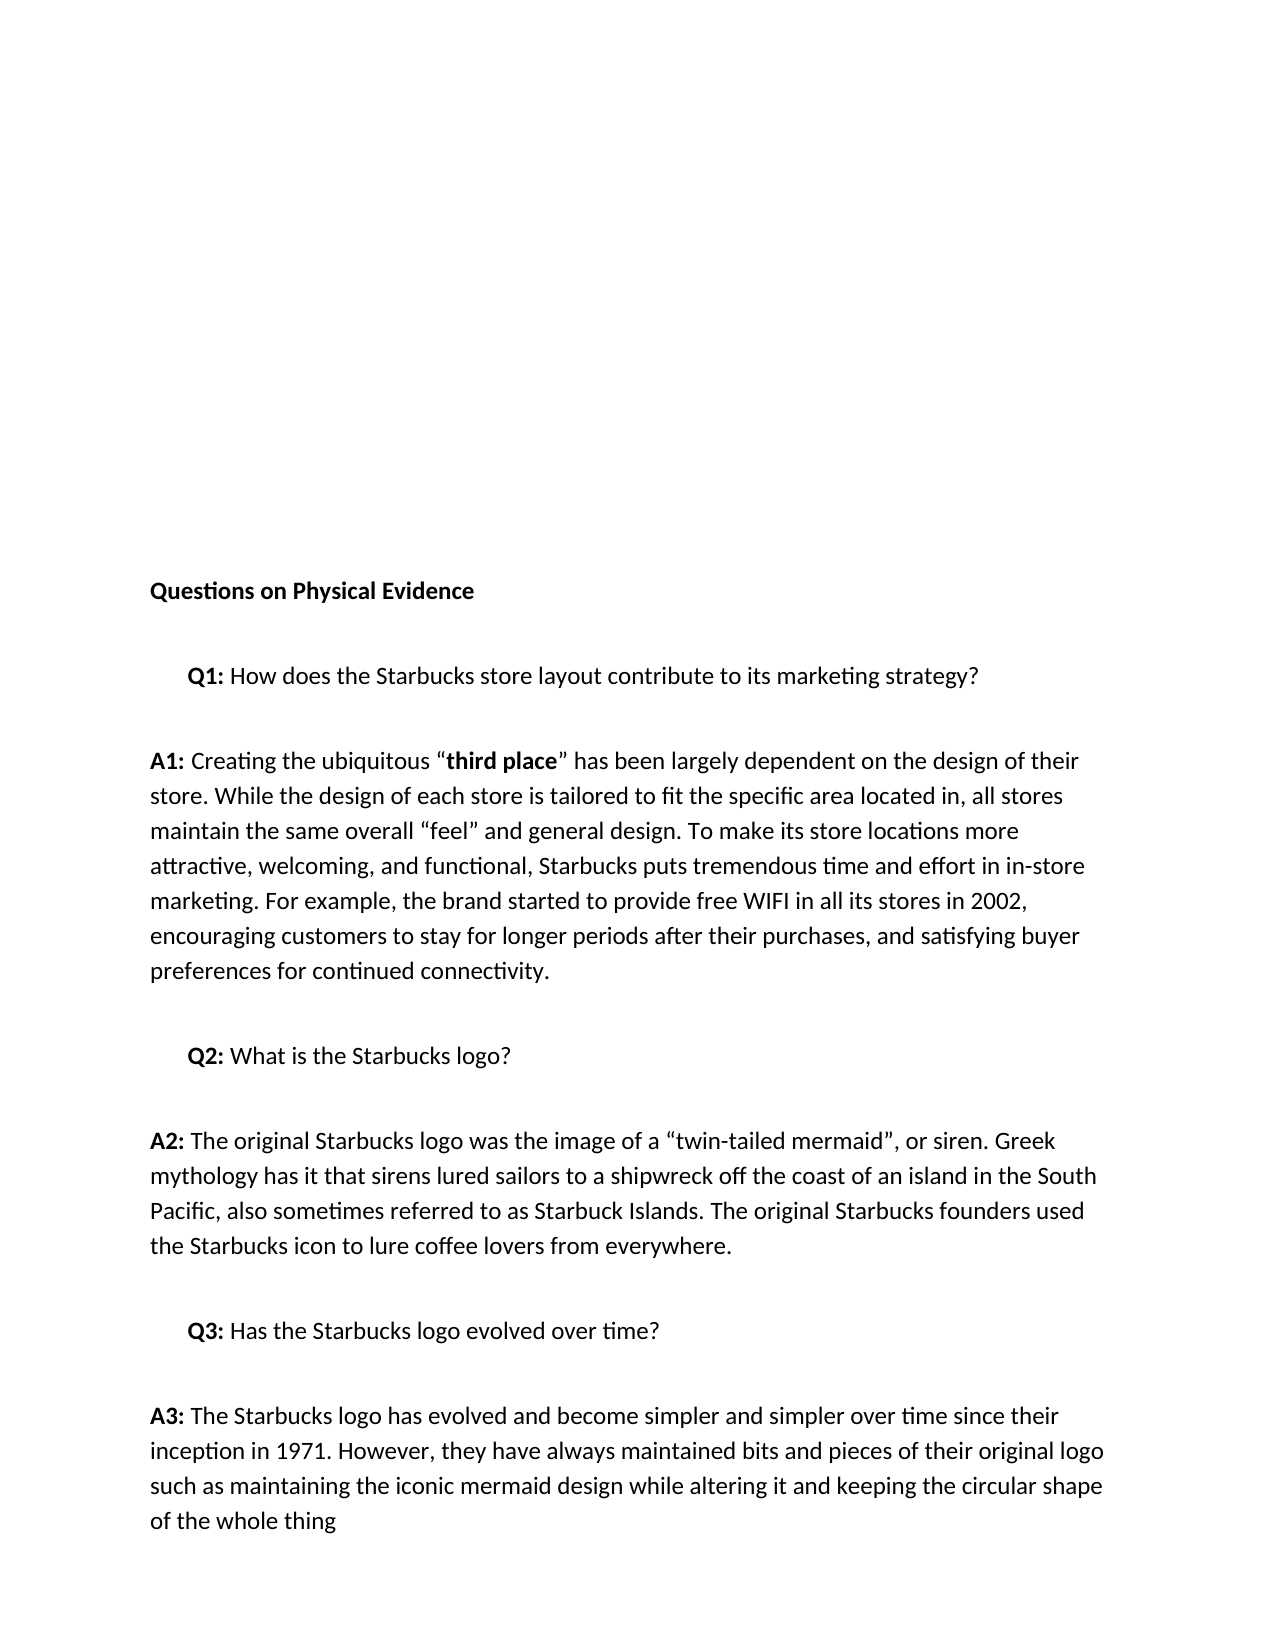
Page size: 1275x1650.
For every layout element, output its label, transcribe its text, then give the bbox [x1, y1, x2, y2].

text A3: The Starbucks logo has evolved and become simpler and simpler over time since their inception in 1971. However, they have always maintained bits and pieces of their original logo such as maintaining the iconic mermaid design while altering it and keeping the circular shape of the whole thing [150, 1400, 1125, 1536]
text Q3: Has the Starbucks logo evolved over time? [187, 1315, 1125, 1346]
text A1: Creating the ubiquitous “third place” has been largely dependent on the design of their store. While the design of each store is tailored to fit the specific area located in, all stores maintain the same overall “feel” and general design. To make its store locations more attractive, welcoming, and functional, Starbucks puts tremendous time and effort in in-store marketing. For example, the brand started to provide free WIFI in all its stores in 2002, encouraging customers to stay for longer periods after their purchases, and satisfying buyer preferences for continued connectivity. [150, 745, 1125, 986]
text A2: The original Starbucks logo was the image of a “twin-tailed mermaid”, or siren. Greek mythology has it that sirens lured sailors to a shipwreck off the coast of an island in the South Pacific, also sometimes referred to as Starbuck Islands. The original Starbucks founders used the Starbucks icon to lure coffee lovers from everywhere. [150, 1125, 1125, 1261]
text Q1: How does the Starbucks store layout contribute to its marketing strategy? [187, 660, 1125, 691]
text Q2: What is the Starbucks logo? [187, 1040, 1125, 1071]
text Questions on Physical Evidence [150, 575, 1125, 606]
